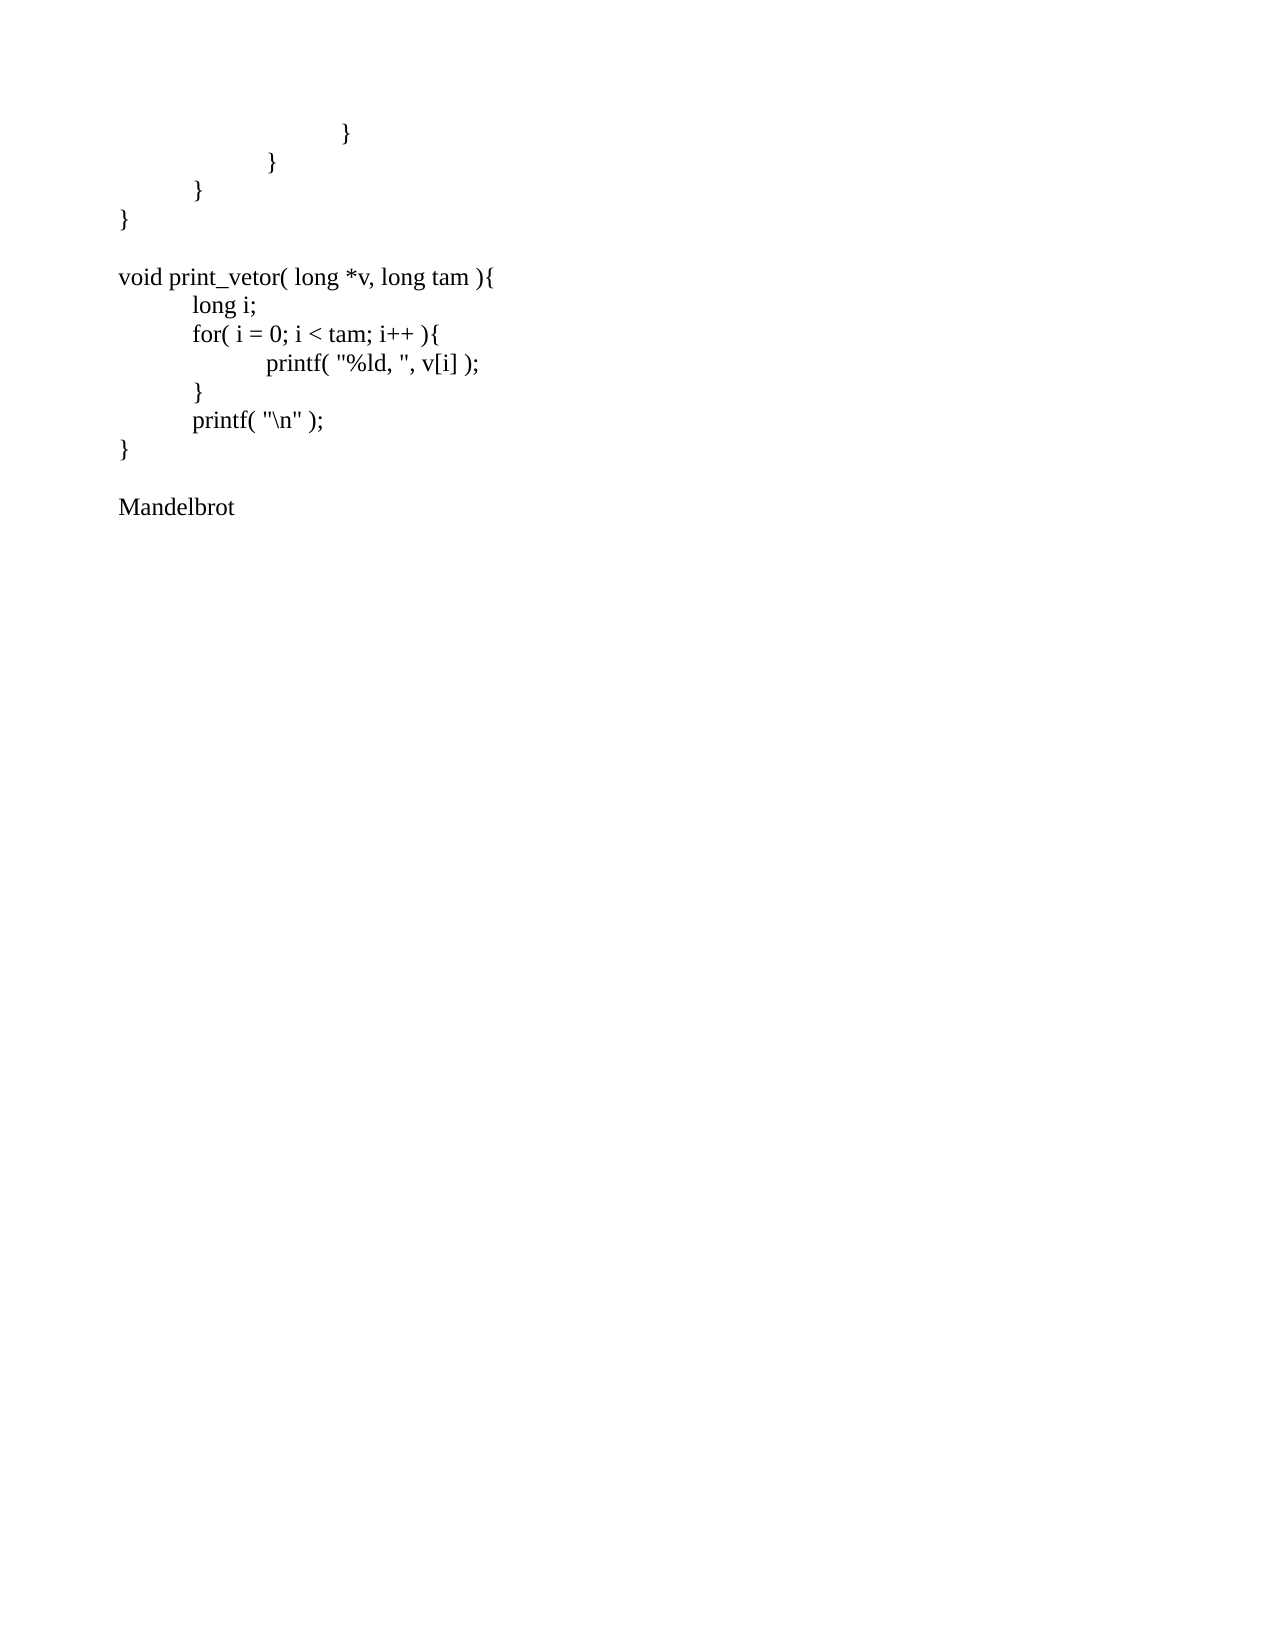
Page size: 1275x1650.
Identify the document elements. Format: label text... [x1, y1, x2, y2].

text } [118, 204, 1157, 233]
text long i; [118, 291, 1157, 319]
text Mandelbrot [118, 492, 1157, 521]
text void print_vetor( long *v, long tam ){ [118, 262, 1157, 291]
text } [118, 147, 1157, 176]
text printf( "%ld, ", v[i] ); [118, 348, 1157, 377]
text } [118, 377, 1157, 406]
text } [118, 434, 1157, 463]
text } [118, 118, 1157, 147]
text printf( "\n" ); [118, 406, 1157, 434]
text } [118, 176, 1157, 204]
text for( i = 0; i < tam; i++ ){ [118, 319, 1157, 348]
